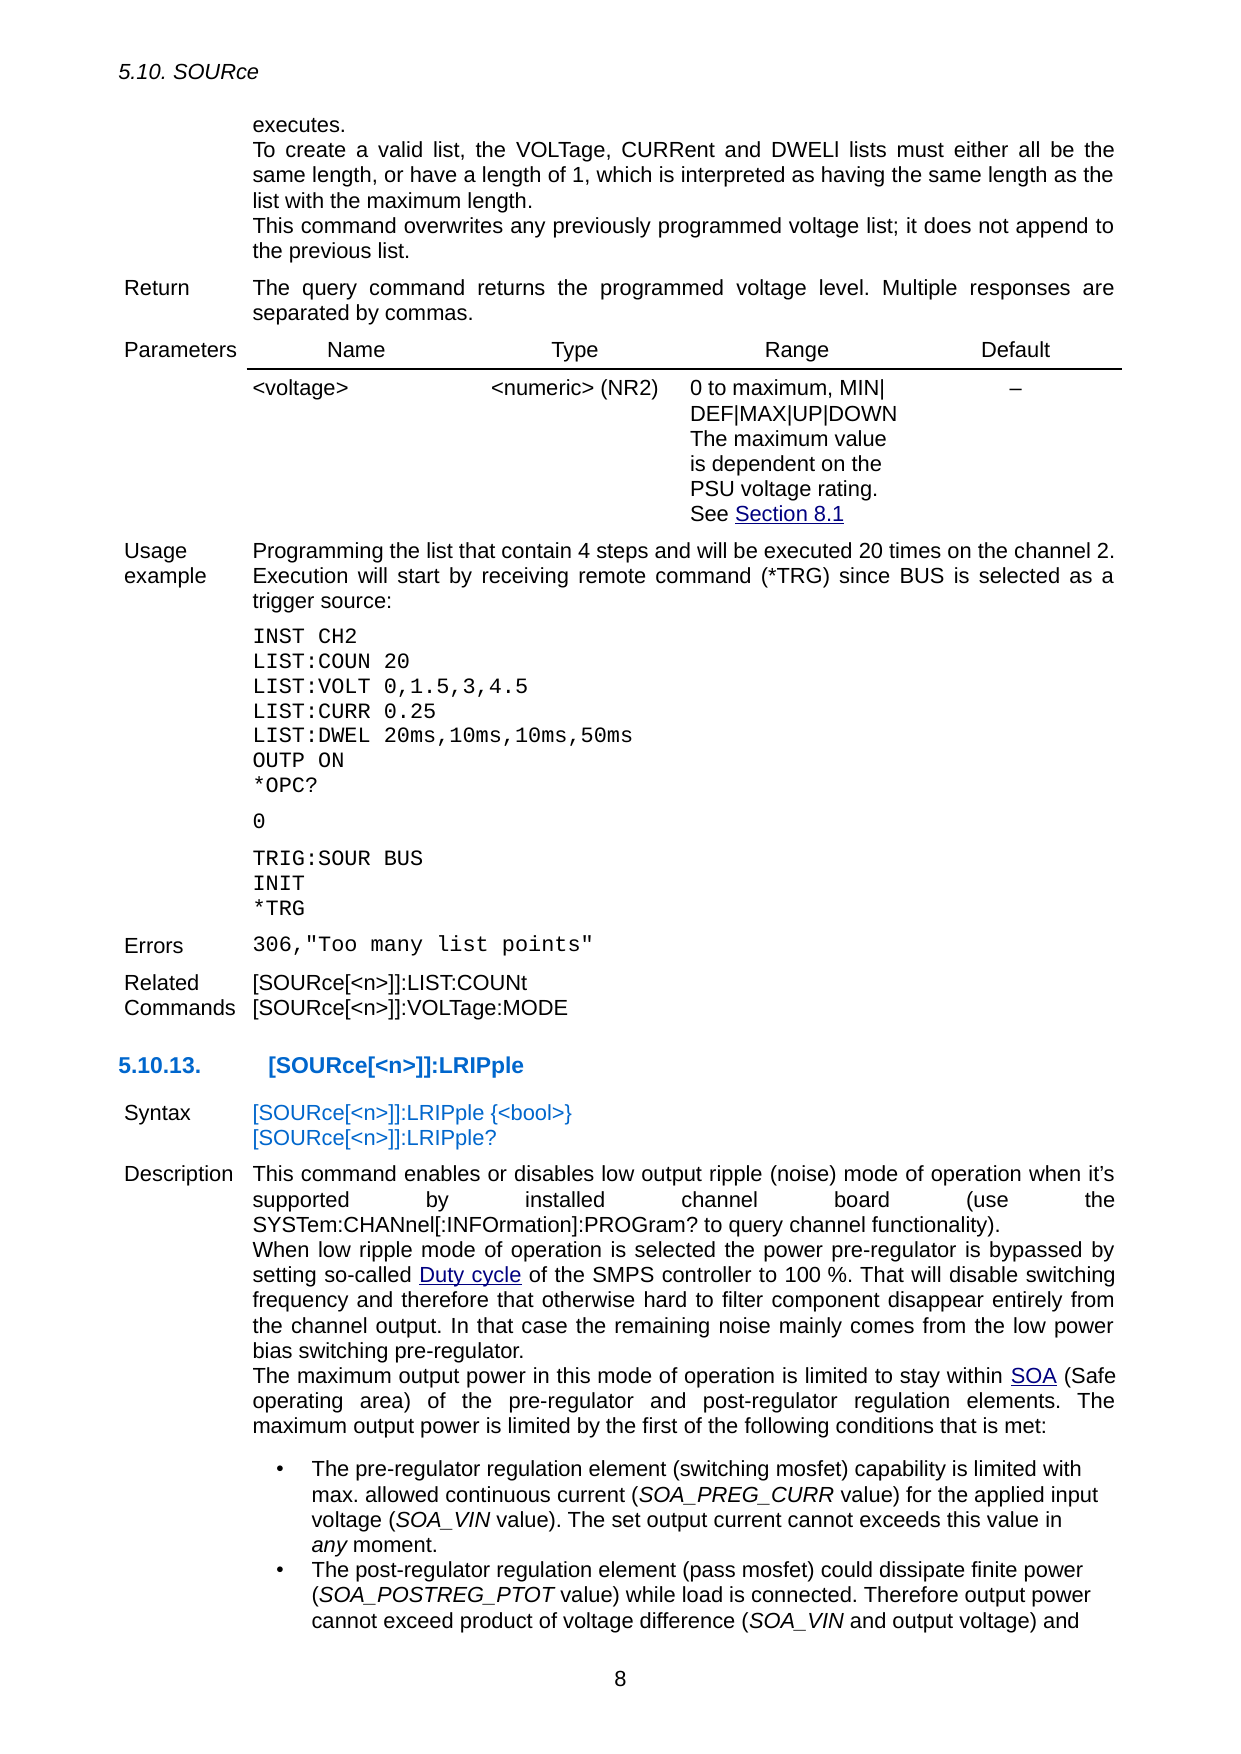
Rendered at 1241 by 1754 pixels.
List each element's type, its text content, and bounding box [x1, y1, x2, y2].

table_cell Errors [118, 928, 247, 964]
table_cell Programming the list that contain 4 steps and will be executed 20 times on the channel 2. Execution will start by receiving remote command (*TRG) since BUS is selected as a trigger source: INST CH2 LIST:COUN 20 LIST:VOLT 0,1.5,3,4.5 LIST:CURR 0.25 LIST:DWEL 20ms,10ms,10ms,50ms OUTP ON *OPC? 0 TRIG:SOUR BUS INIT *TRG [247, 532, 1122, 927]
table_header [SOURce[<n>]]:LRIPple {<bool>} [SOURce[<n>]]:LRIPple? [247, 1094, 1122, 1156]
table_header Syntax [118, 1094, 247, 1156]
table_cell This command enables or disables low output ripple (noise) mode of operation when it’s supported by installed channel board (use the SYSTem:CHANnel[:INFOrmation]:PROGram? to query channel functionality). When low ripple mode of operation is selected the power pre-regulator is bypassed by setting so-called Duty cycle of the SMPS controller to 100 %. That will disable switching frequency and therefore that otherwise hard to filter component disappear entirely from the channel output. In that case the remaining noise mainly comes from the low power bias switching pre-regulator. The maximum output power in this mode of operation is limited to stay within SOA (Safe operating area) of the pre-regulator and post-regulator regulation elements. The maximum output power is limited by the first of the following conditions that is met: The pre-regulator regulation element (switching mosfet) capability is limited with max. allowed continuous current (SOA_PREG_CURR value) for the applied input voltage (SOA_VIN value). The set output current cannot exceeds this value in any moment. The post-regulator regulation element (pass mosfet) could dissipate finite power (SOA_POSTREG_PTOT value) while load is connected. Therefore output power cannot exceed product of voltage difference (SOA_VIN and output voltage) and [247, 1156, 1122, 1638]
table_cell Range [684, 331, 909, 367]
table_cell <voltage> [247, 370, 465, 532]
table_cell Description [118, 1156, 247, 1638]
table_cell <numeric> (NR2) [465, 370, 684, 532]
table_cell [SOURce[<n>]]:LIST:COUNt [SOURce[<n>]]:VOLTage:MODE [247, 964, 1122, 1026]
table_cell Default [909, 331, 1122, 367]
table_cell Return [118, 269, 247, 331]
subtitle [SOURce[<n>]]:LRIPple [118, 1052, 1122, 1079]
table_cell Related Commands [118, 964, 247, 1026]
table_cell Type [465, 331, 684, 367]
table_cell Name [247, 331, 465, 367]
table_cell 306,"Too many list points" [247, 928, 1122, 964]
table_cell The query command returns the programmed voltage level. Multiple responses are separated by commas. [247, 269, 1122, 331]
table_cell – [909, 370, 1122, 532]
table_cell 0 to maximum, MIN|DEF|MAX|UP|DOWN The maximum value is dependent on the PSU voltage rating. See Section 8.1 [684, 370, 909, 532]
table_cell [118, 106, 247, 269]
table_cell Usage example [118, 532, 247, 927]
table_cell Parameters [118, 331, 247, 532]
table_cell executes. To create a valid list, the VOLTage, CURRent and DWELl lists must either all be the same length, or have a length of 1, which is interpreted as having the same length as the list with the maximum length. This command overwrites any previously programmed voltage list; it does not append to the previous list. [247, 106, 1122, 269]
